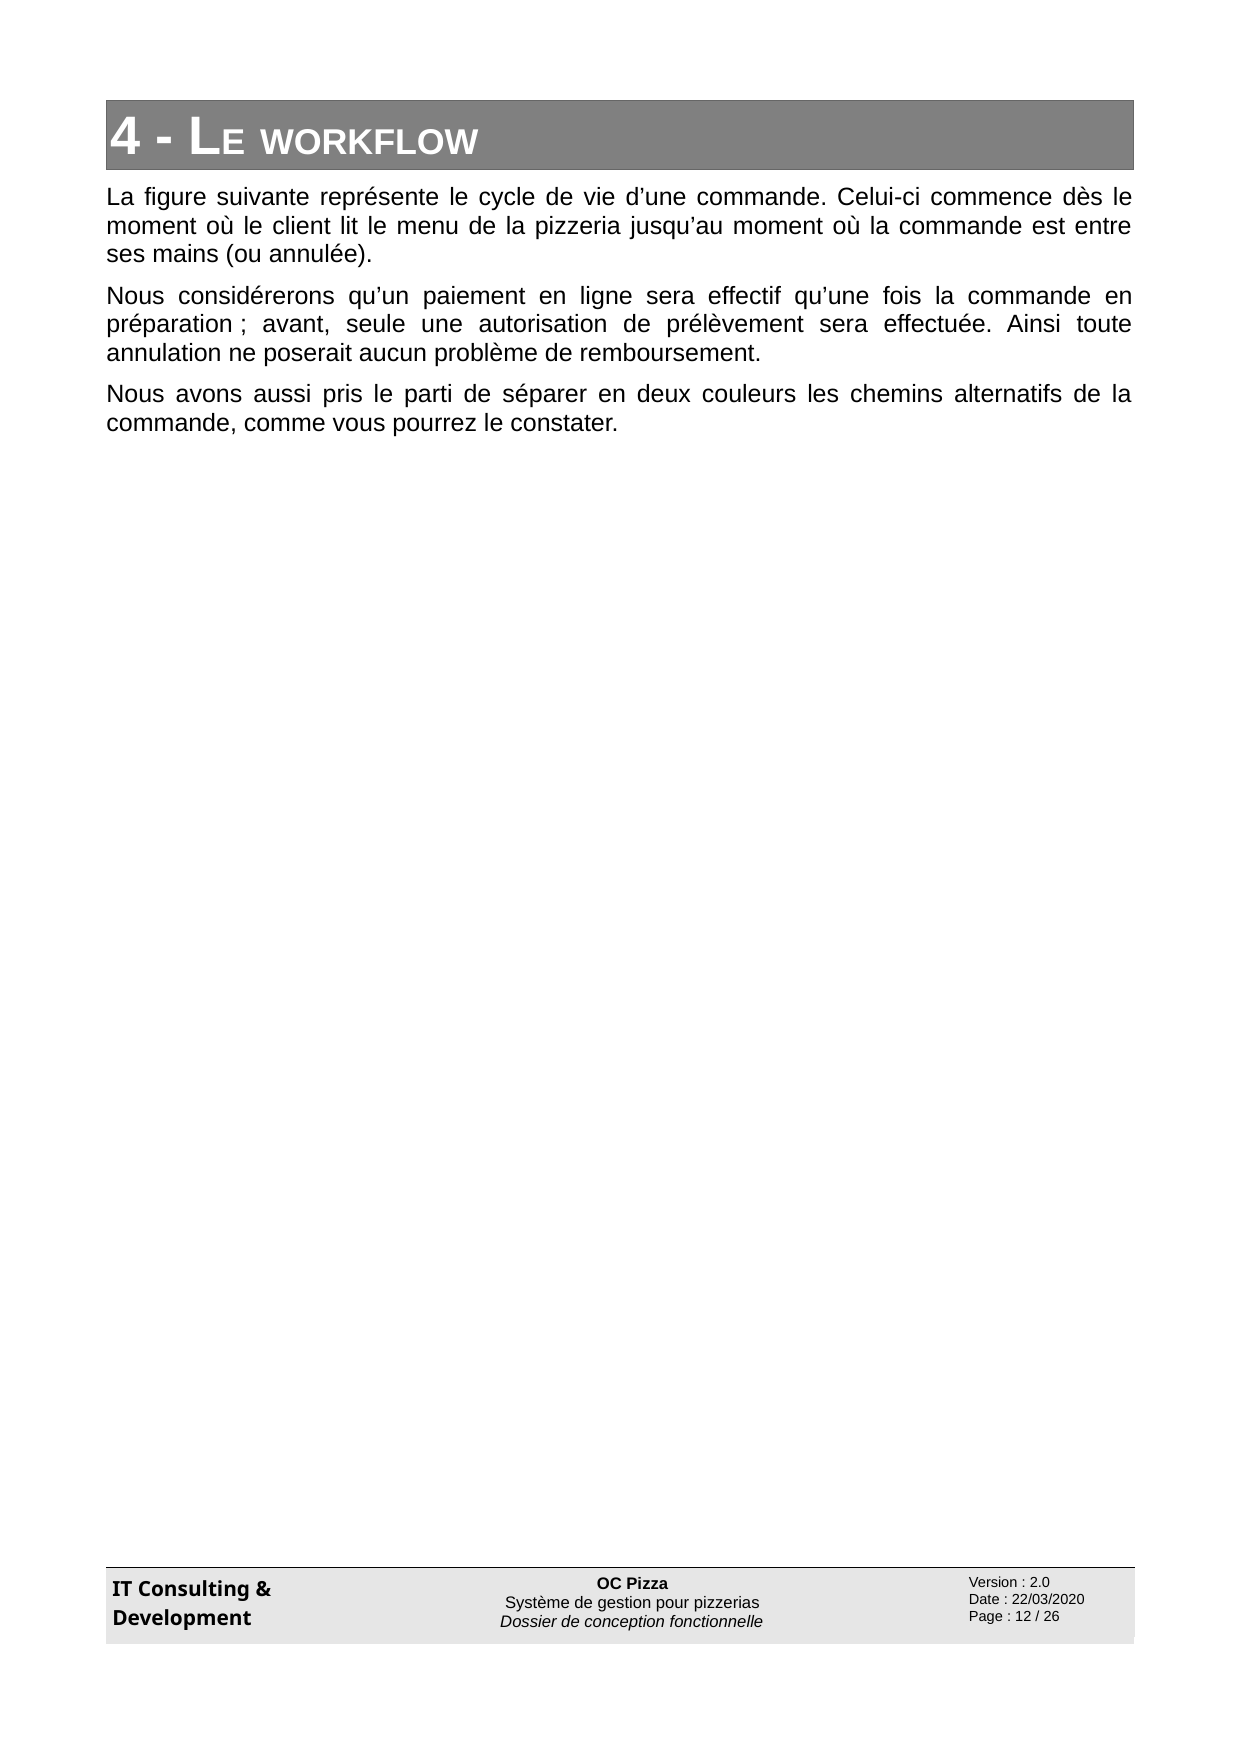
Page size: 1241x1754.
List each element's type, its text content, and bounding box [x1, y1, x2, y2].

text La figure suivante représente le cycle de vie d’une commande. Celui-ci commence dès le moment où le client lit le menu de la pizzeria jusqu’au moment où la commande est entre ses mains (ou annulée). [106, 182, 1134, 268]
text Nous considérerons qu’un paiement en ligne sera effectif qu’une fois la commande en préparation ; avant, seule une autorisation de prélèvement sera effectuée. Ainsi toute annulation ne poserait aucun problème de remboursement. [106, 281, 1134, 367]
subtitle Le workflow [107, 101, 1133, 169]
text Nous avons aussi pris le parti de séparer en deux couleurs les chemins alternatifs de la commande, comme vous pourrez le constater. [106, 379, 1134, 437]
